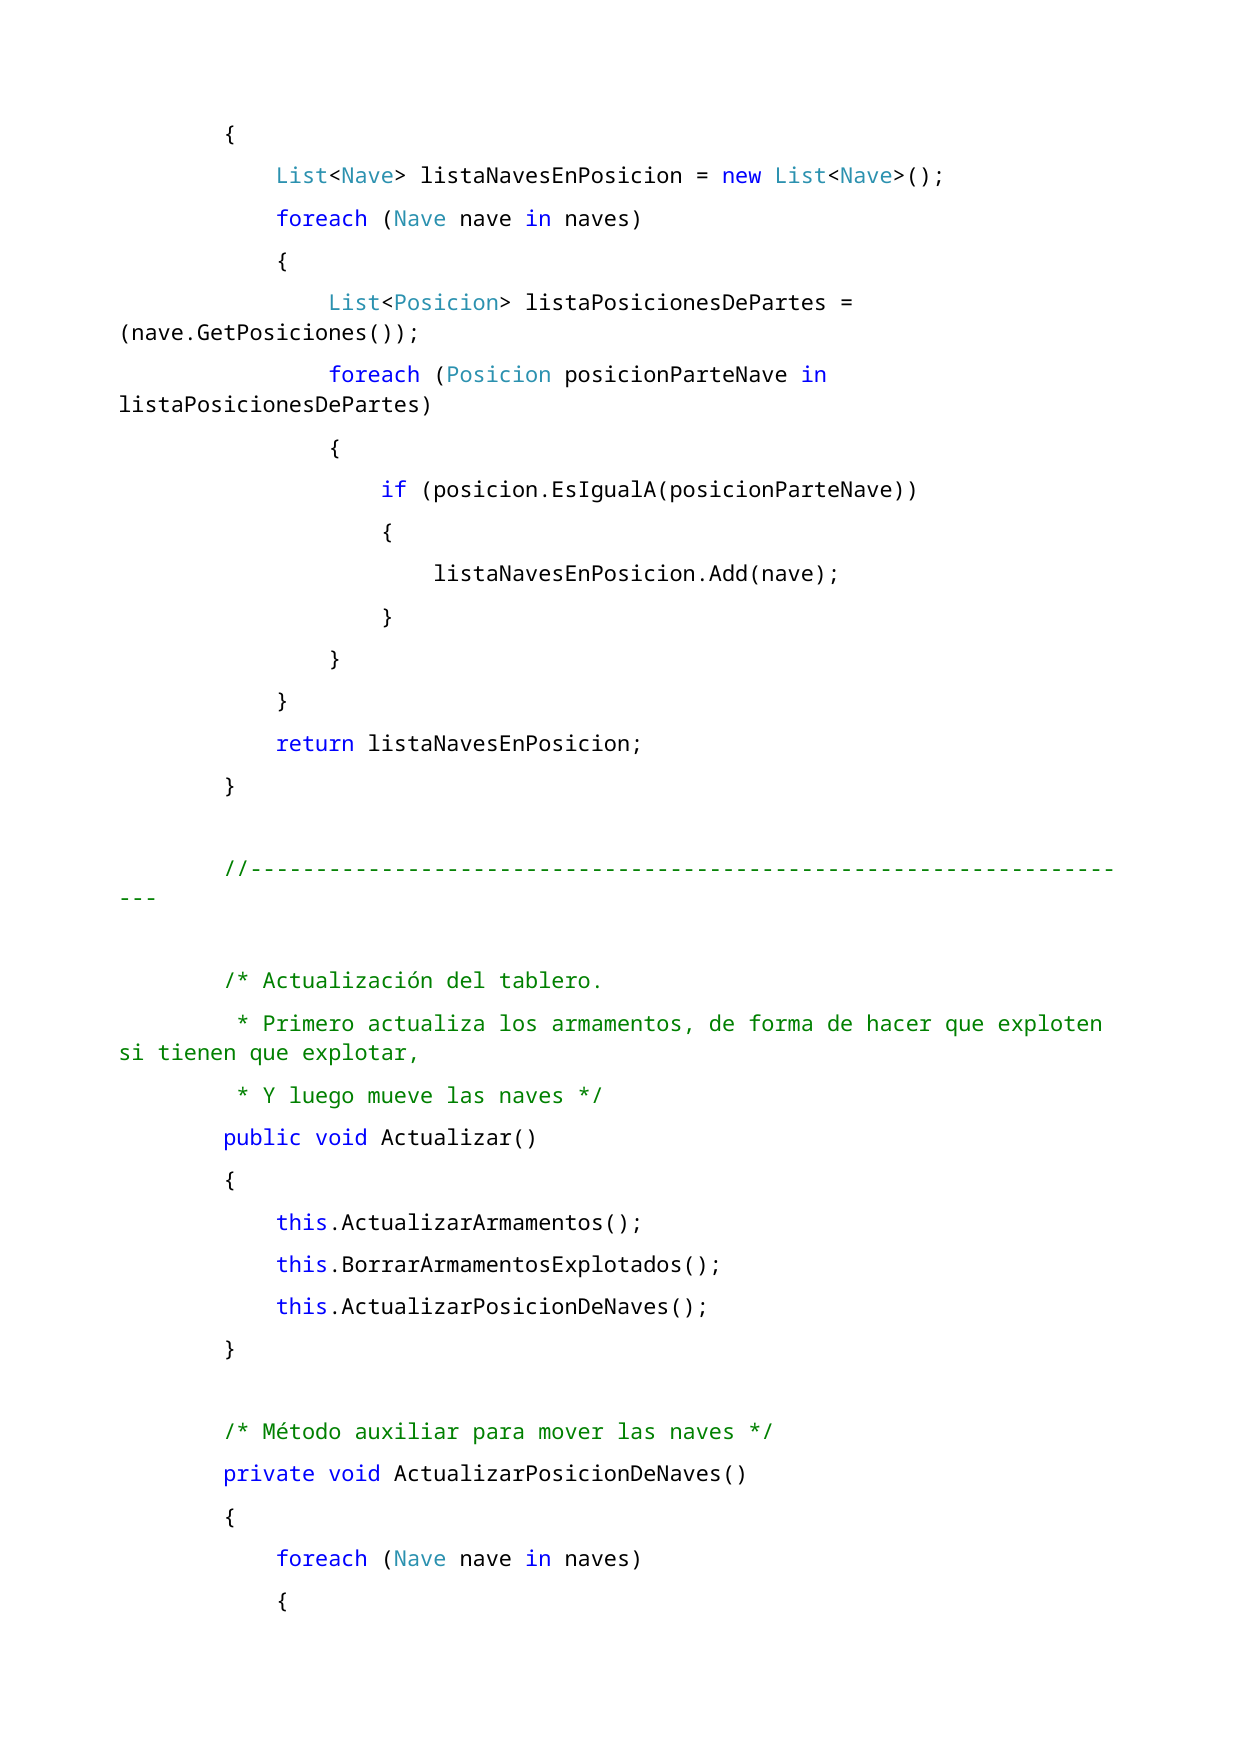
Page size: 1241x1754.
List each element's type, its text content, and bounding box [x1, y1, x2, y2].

text * Y luego mueve las naves */ [118, 1079, 1122, 1109]
text { [118, 431, 1122, 461]
text this.BorrarArmamentosExplotados(); [118, 1249, 1122, 1278]
text if (posicion.EsIgualA(posicionParteNave)) [118, 474, 1122, 503]
text { [118, 1585, 1122, 1615]
text listaNavesEnPosicion.Add(nave); [118, 558, 1122, 588]
text foreach (Nave nave in naves) [118, 1543, 1122, 1573]
text { [118, 516, 1122, 546]
text List<Posicion> listaPosicionesDePartes = (nave.GetPosiciones()); [118, 287, 1122, 347]
text List<Nave> listaNavesEnPosicion = new List<Nave>(); [118, 160, 1122, 190]
text } [118, 643, 1122, 673]
text private void ActualizarPosicionDeNaves() [118, 1458, 1122, 1488]
text foreach (Nave nave in naves) [118, 203, 1122, 232]
text { [118, 245, 1122, 275]
text } [118, 770, 1122, 799]
text { [118, 118, 1122, 148]
text } [118, 685, 1122, 715]
text } [118, 601, 1122, 630]
text * Primero actualiza los armamentos, de forma de hacer que exploten si tienen que explotar, [118, 1007, 1122, 1067]
text { [118, 1501, 1122, 1531]
text /* Método auxiliar para mover las naves */ [118, 1416, 1122, 1446]
text { [118, 1164, 1122, 1194]
text return listaNavesEnPosicion; [118, 727, 1122, 757]
text /* Actualización del tablero. [118, 965, 1122, 995]
text this.ActualizarPosicionDeNaves(); [118, 1291, 1122, 1321]
text //--------------------------------------------------------------------- [118, 853, 1122, 912]
text foreach (Posicion posicionParteNave in listaPosicionesDePartes) [118, 359, 1122, 419]
text this.ActualizarArmamentos(); [118, 1206, 1122, 1236]
text } [118, 1333, 1122, 1363]
text public void Actualizar() [118, 1122, 1122, 1152]
